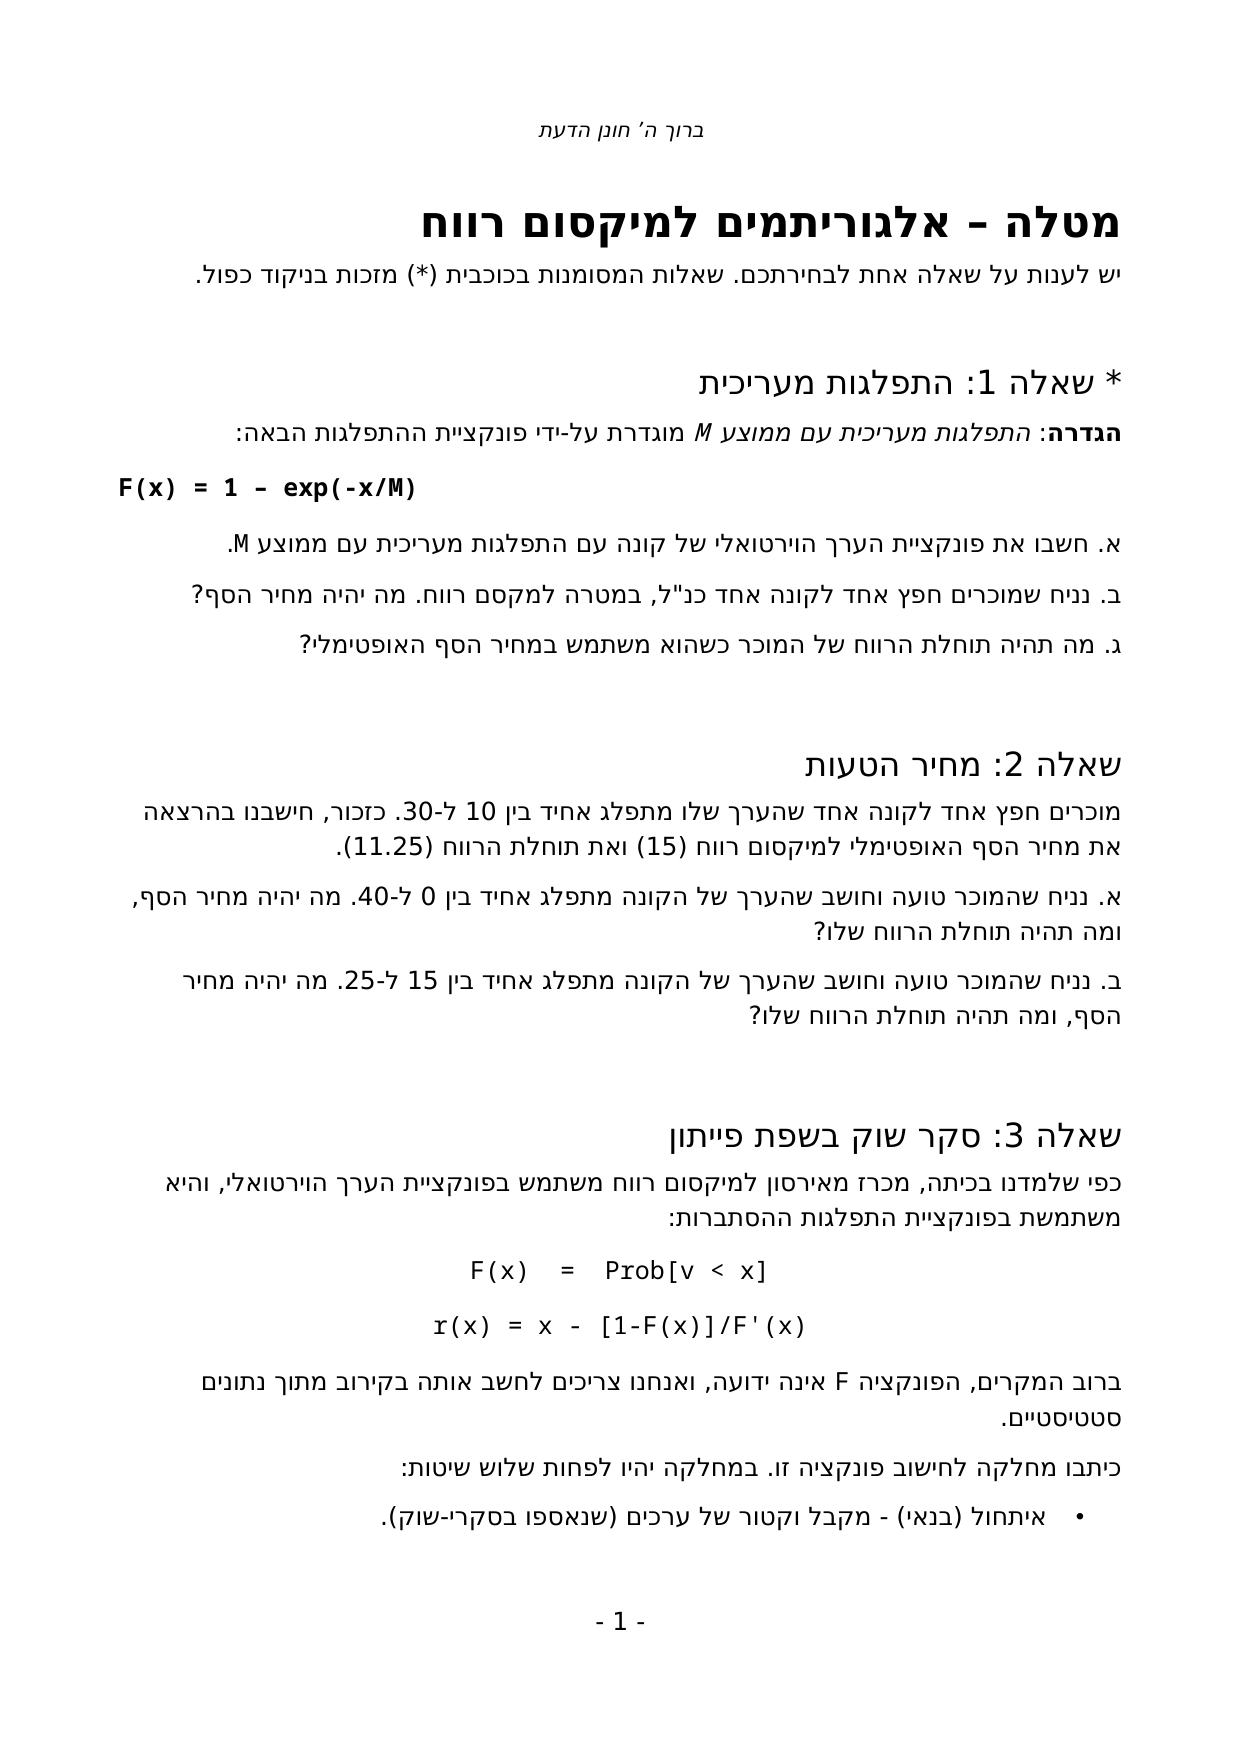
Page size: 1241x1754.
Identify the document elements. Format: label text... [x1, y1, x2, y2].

text יש לענות על שאלה אחת לבחירתכם. שאלות המסומנות בכוכבית (*) מזכות בניקוד כפול. [118, 260, 1122, 289]
subtitle שאלה 2: מחיר הטעות [118, 746, 1122, 784]
text הגדרה: התפלגות מעריכית עם ממוצע M מוגדרת על-ידי פונקציית ההתפלגות הבאה: [118, 414, 1122, 448]
text כפי שלמדנו בכיתה, מכרז מאירסון למיקסום רווח משתמש בפונקציית הערך הוירטואלי, והיא משתמשת בפונקציית התפלגות ההסתברות: [118, 1168, 1122, 1232]
text r(x) = x - [1-F(x)]/F'(x) [118, 1308, 1122, 1342]
text א. חשבו את פונקציית הערך הוירטואלי של קונה עם התפלגות מעריכית עם ממוצע M. [118, 525, 1122, 559]
text ב. נניח שהמוכר טועה וחושב שהערך של הקונה מתפלג אחיד בין 15 ל-25. מה יהיה מחיר הסף, ומה תהיה תוחלת הרווח שלו? [118, 966, 1122, 1030]
text F(x) = 1 – exp(-x/M) [118, 470, 1122, 504]
text ברוב המקרים, הפונקציה F אינה ידועה, ואנחנו צריכים לחשב אותה בקירוב מתוך נתונים סטטיסטיים. [118, 1363, 1122, 1432]
subtitle * שאלה 1: התפלגות מעריכית [118, 363, 1122, 402]
subtitle שאלה 3: סקר שוק בשפת פייתון [118, 1117, 1122, 1156]
text F(x) = Prob[v < x] [118, 1253, 1122, 1287]
text א. נניח שהמוכר טועה וחושב שהערך של הקונה מתפלג אחיד בין 0 ל-40. מה יהיה מחיר הסף, ומה תהיה תוחלת הרווח שלו? [118, 882, 1122, 946]
text ב. נניח שמוכרים חפץ אחד לקונה אחד כנ"ל, במטרה למקסם רווח. מה יהיה מחיר הסף? [118, 581, 1122, 610]
list איתחול (בנאי) - מקבל וקטור של ערכים (שנאספו בסקרי-שוק). [118, 1502, 1084, 1532]
text מוכרים חפץ אחד לקונה אחד שהערך שלו מתפלג אחיד בין 10 ל-30. כזכור, חישבנו בהרצאה את מחיר הסף האופטימלי למיקסום רווח (15) ואת תוחלת הרווח (11.25). [118, 797, 1122, 861]
text כיתבו מחלקה לחישוב פונקציה זו. במחלקה יהיו לפחות שלוש שיטות: [118, 1453, 1122, 1482]
subtitle מטלה – אלגוריתמים למיקסום רווח [118, 197, 1122, 248]
text ג. מה תהיה תוחלת הרווח של המוכר כשהוא משתמש במחיר הסף האופטימלי? [118, 630, 1122, 659]
